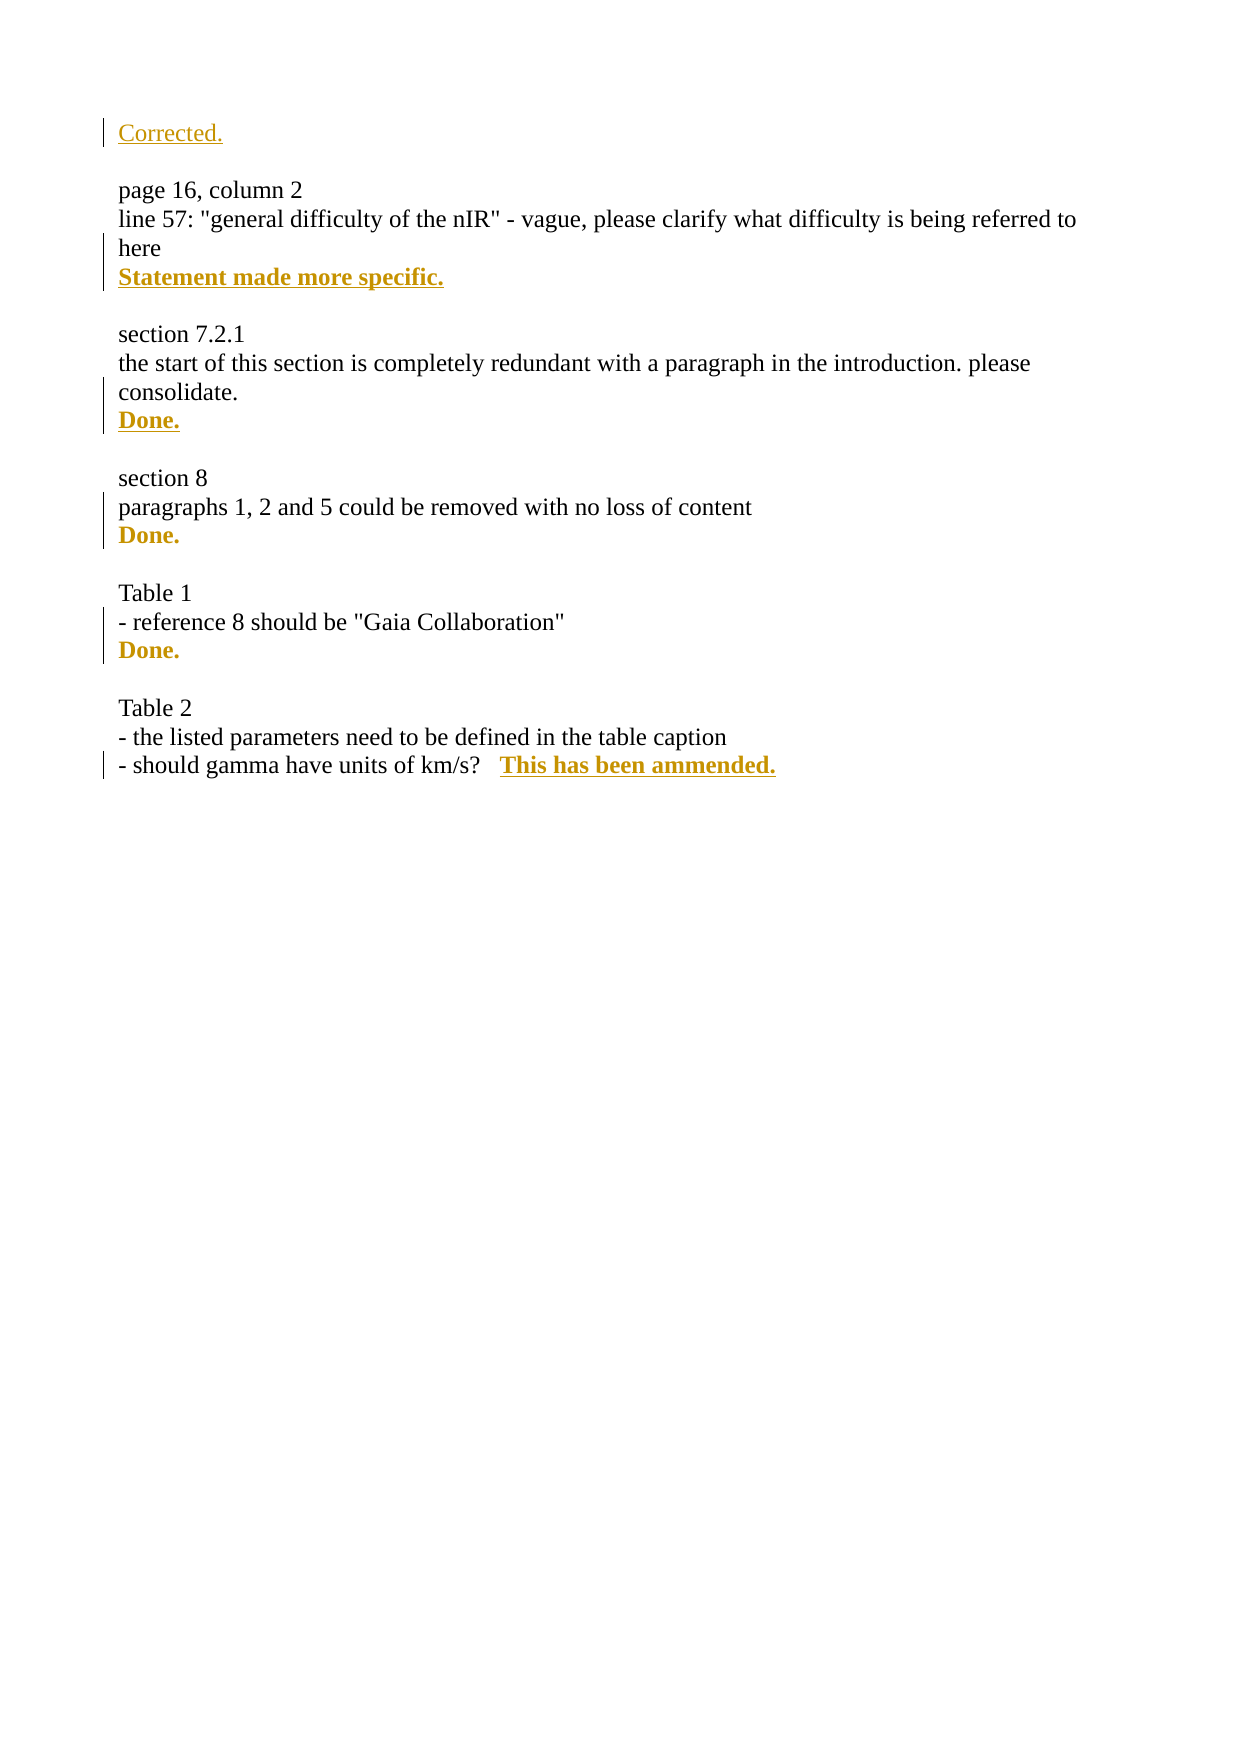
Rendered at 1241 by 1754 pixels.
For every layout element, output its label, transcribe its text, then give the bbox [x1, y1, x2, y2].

text Statement made more specific. section 7.2.1 the start of this section is completely redundant with a paragraph in the introduction. please consolidate. [118, 262, 1122, 406]
text Corrected. page 16, column 2 line 57: "general difficulty of the nIR" - vague, please clarify what difficulty is being referred to here [118, 118, 1122, 262]
text Done. Table 2 - the listed parameters need to be defined in the table caption - should gamma have units of km/s? This has been ammended. [118, 636, 1122, 779]
text Done. section 8 paragraphs 1, 2 and 5 could be removed with no loss of content Done. Table 1 - reference 8 should be "Gaia Collaboration" [118, 406, 1122, 636]
